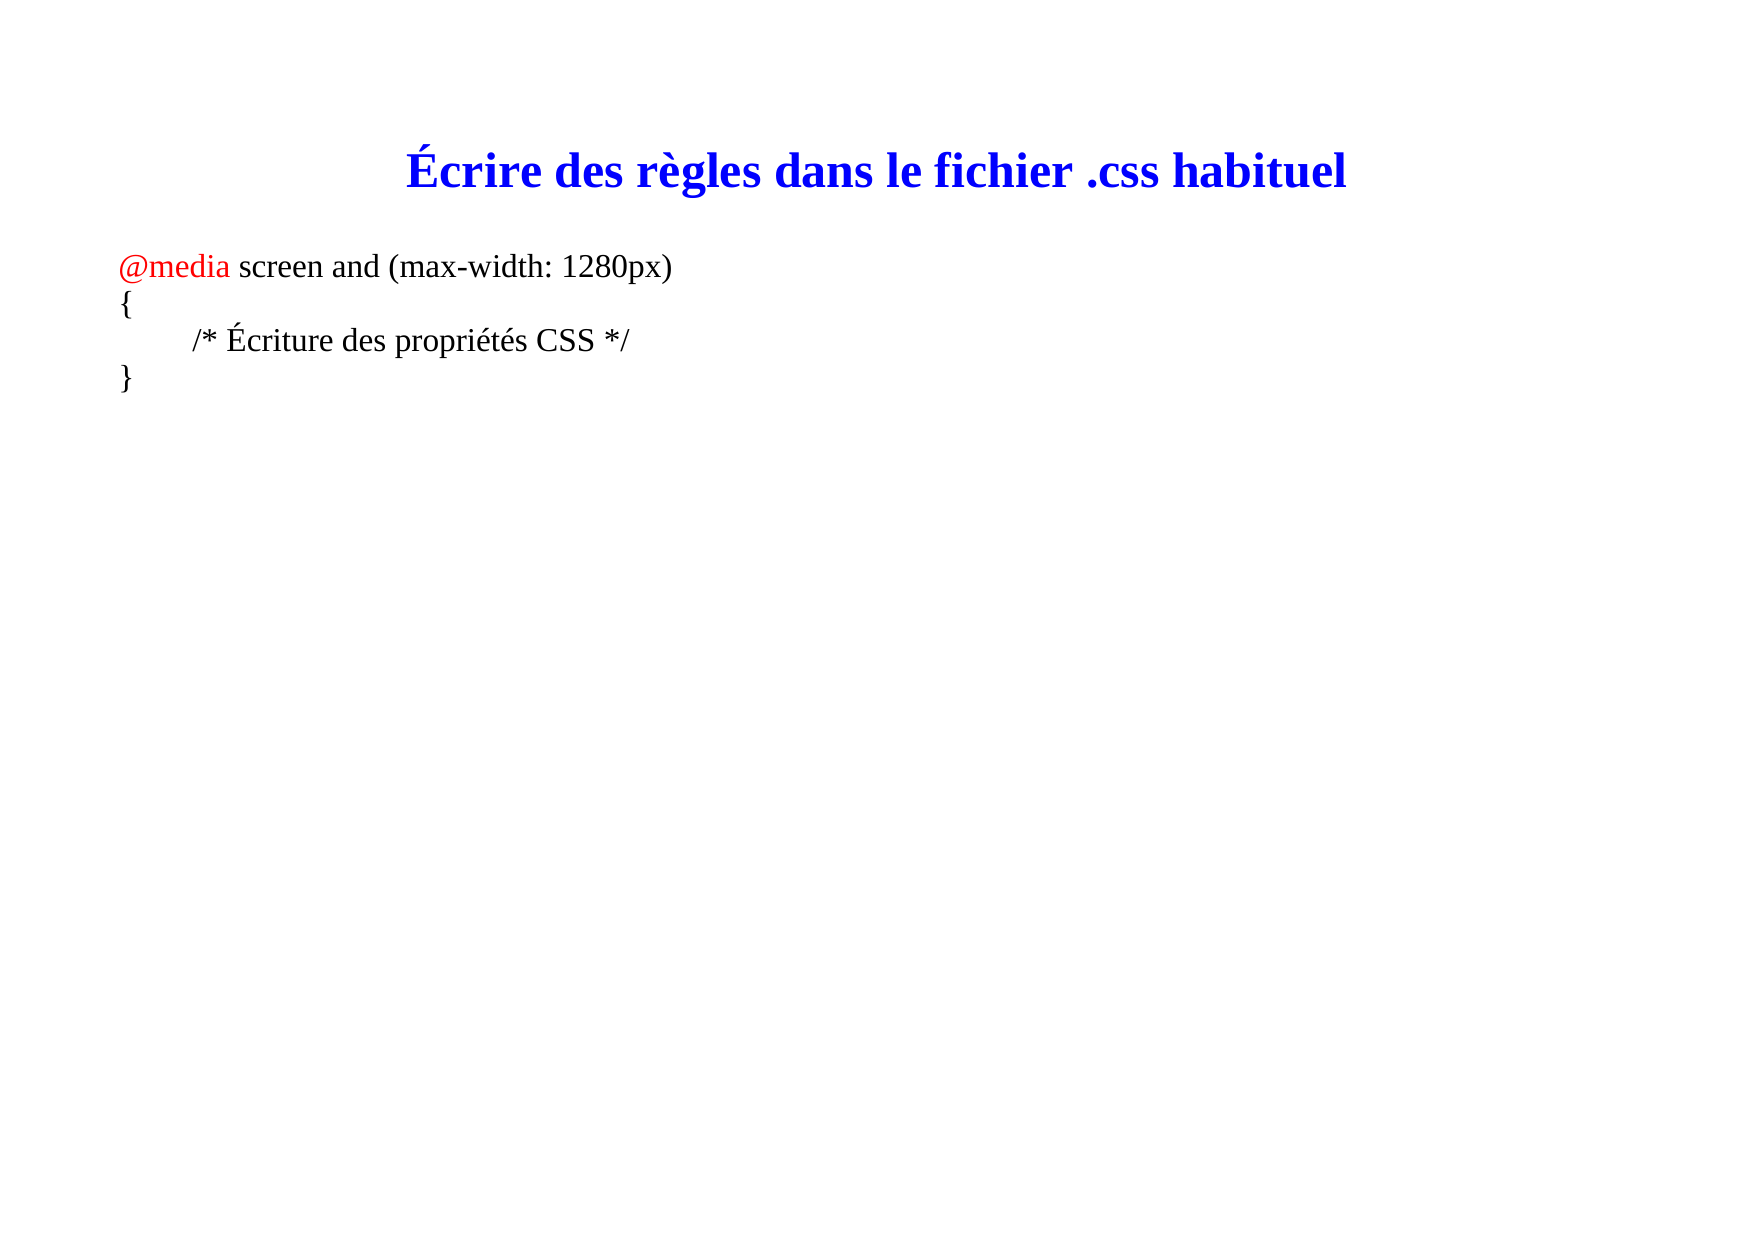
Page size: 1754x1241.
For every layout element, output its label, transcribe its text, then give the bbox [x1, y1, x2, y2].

subtitle Écrire des règles dans le fichier .css habituel [118, 143, 1636, 198]
text /* Écriture des propriétés CSS */ [118, 322, 1636, 358]
text { [118, 285, 1636, 322]
text @media screen and (max-width: 1280px) [118, 248, 1636, 285]
text } [118, 358, 1636, 395]
